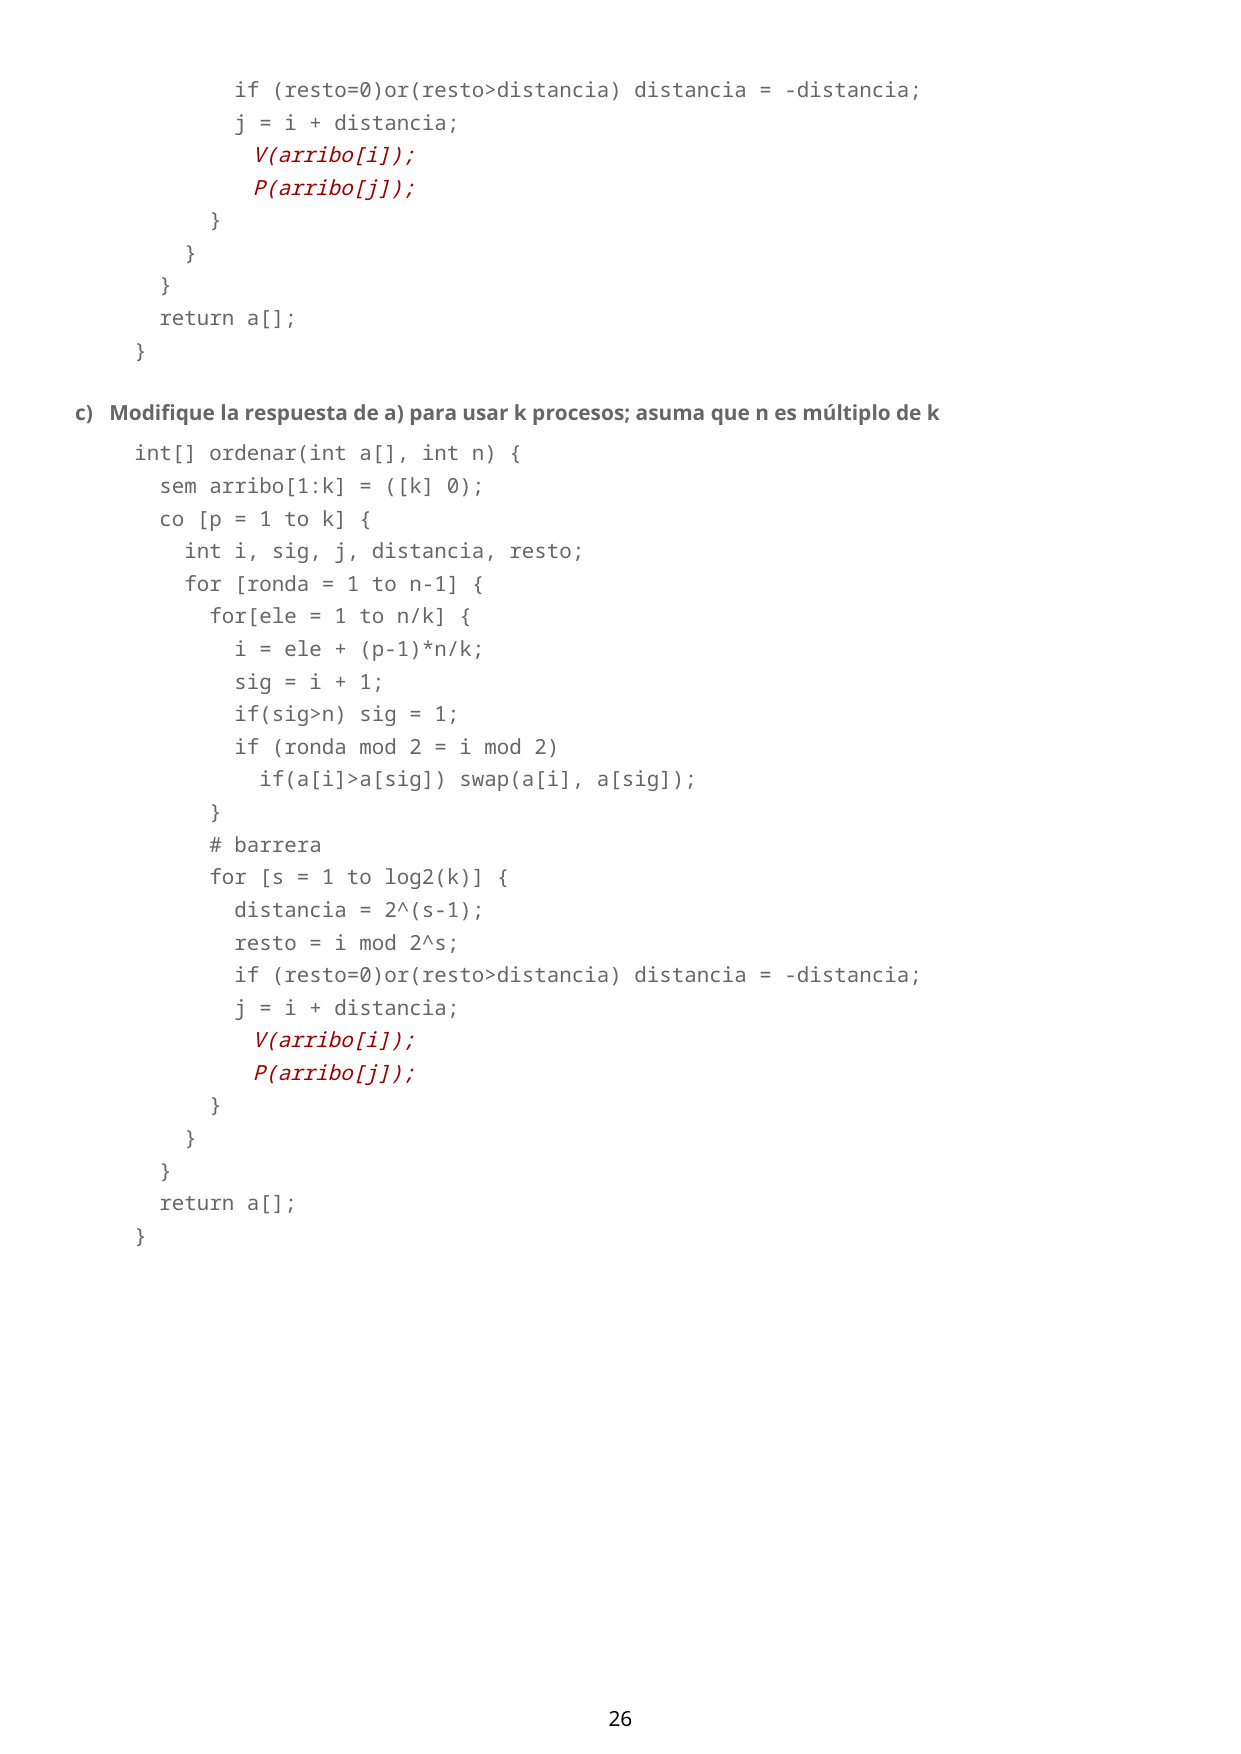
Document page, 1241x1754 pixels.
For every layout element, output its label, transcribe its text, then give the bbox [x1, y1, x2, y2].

text } [134, 797, 1165, 826]
text P(arribo[j]); [134, 173, 1165, 201]
subtitle c) Modifique la respuesta de a) para usar k procesos; asuma que n es múltiplo de k [75, 398, 1165, 426]
text sem arribo[1:k] = ([k] 0); [134, 471, 1165, 499]
text if(a[i]>a[sig]) swap(a[i], a[sig]); [134, 764, 1165, 793]
text for[ele = 1 to n/k] { [134, 602, 1165, 630]
text # barrera [134, 830, 1165, 858]
text } [134, 1091, 1165, 1119]
text P(arribo[j]); [134, 1058, 1165, 1086]
text } [134, 336, 1165, 364]
text distancia = 2^(s-1); [134, 895, 1165, 923]
text if (ronda mod 2 = i mod 2) [134, 732, 1165, 760]
text if (resto=0)or(resto>distancia) distancia = -distancia; [134, 960, 1165, 989]
text if(sig>n) sig = 1; [134, 699, 1165, 728]
text return a[]; [134, 303, 1165, 332]
text j = i + distancia; [134, 108, 1165, 136]
text if (resto=0)or(resto>distancia) distancia = -distancia; [134, 75, 1165, 103]
text co [p = 1 to k] { [134, 504, 1165, 532]
text } [134, 1156, 1165, 1184]
text V(arribo[i]); [134, 140, 1165, 169]
text V(arribo[i]); [134, 1025, 1165, 1054]
text return a[]; [134, 1188, 1165, 1217]
text int[] ordenar(int a[], int n) { [134, 438, 1165, 467]
text for [ronda = 1 to n-1] { [134, 569, 1165, 597]
text int i, sig, j, distancia, resto; [134, 536, 1165, 565]
text for [s = 1 to log2(k)] { [134, 862, 1165, 891]
text } [134, 205, 1165, 234]
text resto = i mod 2^s; [134, 928, 1165, 956]
text } [134, 271, 1165, 299]
text } [134, 1123, 1165, 1152]
text sig = i + 1; [134, 667, 1165, 695]
text } [134, 238, 1165, 266]
text j = i + distancia; [134, 993, 1165, 1021]
text } [134, 1221, 1165, 1249]
text i = ele + (p-1)*n/k; [134, 634, 1165, 663]
